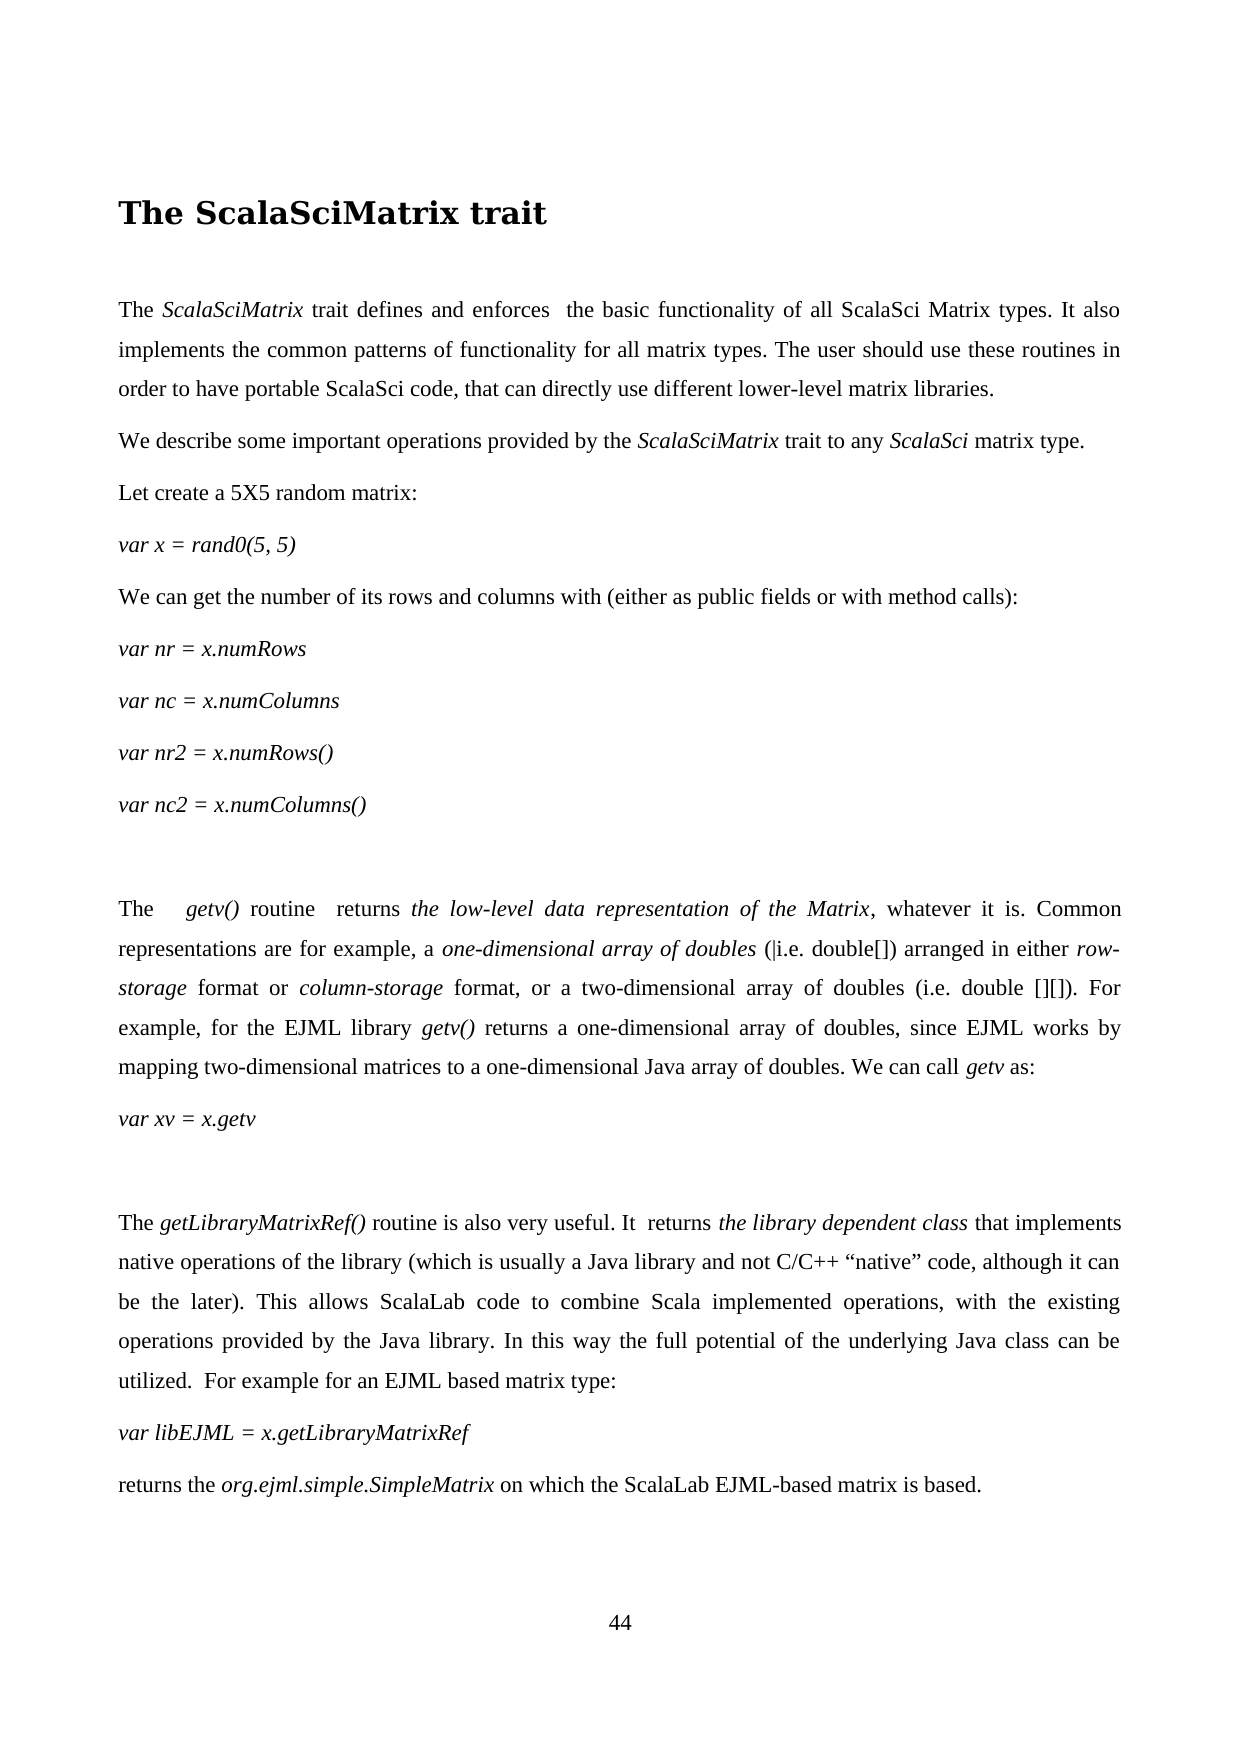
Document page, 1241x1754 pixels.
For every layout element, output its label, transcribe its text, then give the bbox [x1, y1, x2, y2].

text The getLibraryMatrixRef() routine is also very useful. It returns the library dependent class that implements native operations of the library (which is usually a Java library and not C/C++ “native” code, although it can be the later). This allows ScalaLab code to combine Scala implemented operations, with the existing operations provided by the Java library. In this way the full potential of the underlying Java class can be utilized. For example for an EJML based matrix type: [118, 1209, 1122, 1393]
text Let create a 5X5 random matrix: [118, 479, 1122, 506]
text We describe some important operations provided by the ScalaSciMatrix trait to any ScalaSci matrix type. [118, 427, 1122, 454]
text var x = rand0(5, 5) [118, 531, 1122, 558]
text var nr2 = x.numRows() [118, 739, 1122, 766]
text var nc2 = x.numColumns() [118, 791, 1122, 817]
text We can get the number of its rows and columns with (either as public fields or with method calls): [118, 583, 1122, 609]
text returns the org.ejml.simple.SimpleMatrix on which the ScalaLab EJML-based matrix is based. [118, 1471, 1122, 1497]
text The getv() routine returns the low-level data representation of the Matrix, whatever it is. Common representations are for example, a one-dimensional array of doubles (|i.e. double[]) arranged in either row-storage format or column-storage format, or a two-dimensional array of doubles (i.e. double [][]). For example, for the EJML library getv() returns a one-dimensional array of doubles, since EJML works by mapping two-dimensional matrices to a one-dimensional Java array of doubles. We can call getv as: [118, 895, 1122, 1079]
text The ScalaSciMatrix trait defines and enforces the basic functionality of all ScalaSci Matrix types. It also implements the common patterns of functionality for all matrix types. The user should use these routines in order to have portable ScalaSci code, that can directly use different lower-level matrix libraries. [118, 296, 1122, 402]
text var libEJML = x.getLibraryMatrixRef [118, 1419, 1122, 1445]
text var nr = x.numRows [118, 635, 1122, 662]
text var xv = x.getv [118, 1105, 1122, 1131]
text var nc = x.numColumns [118, 687, 1122, 713]
subtitle The ScalaSciMatrix trait [118, 195, 1122, 232]
